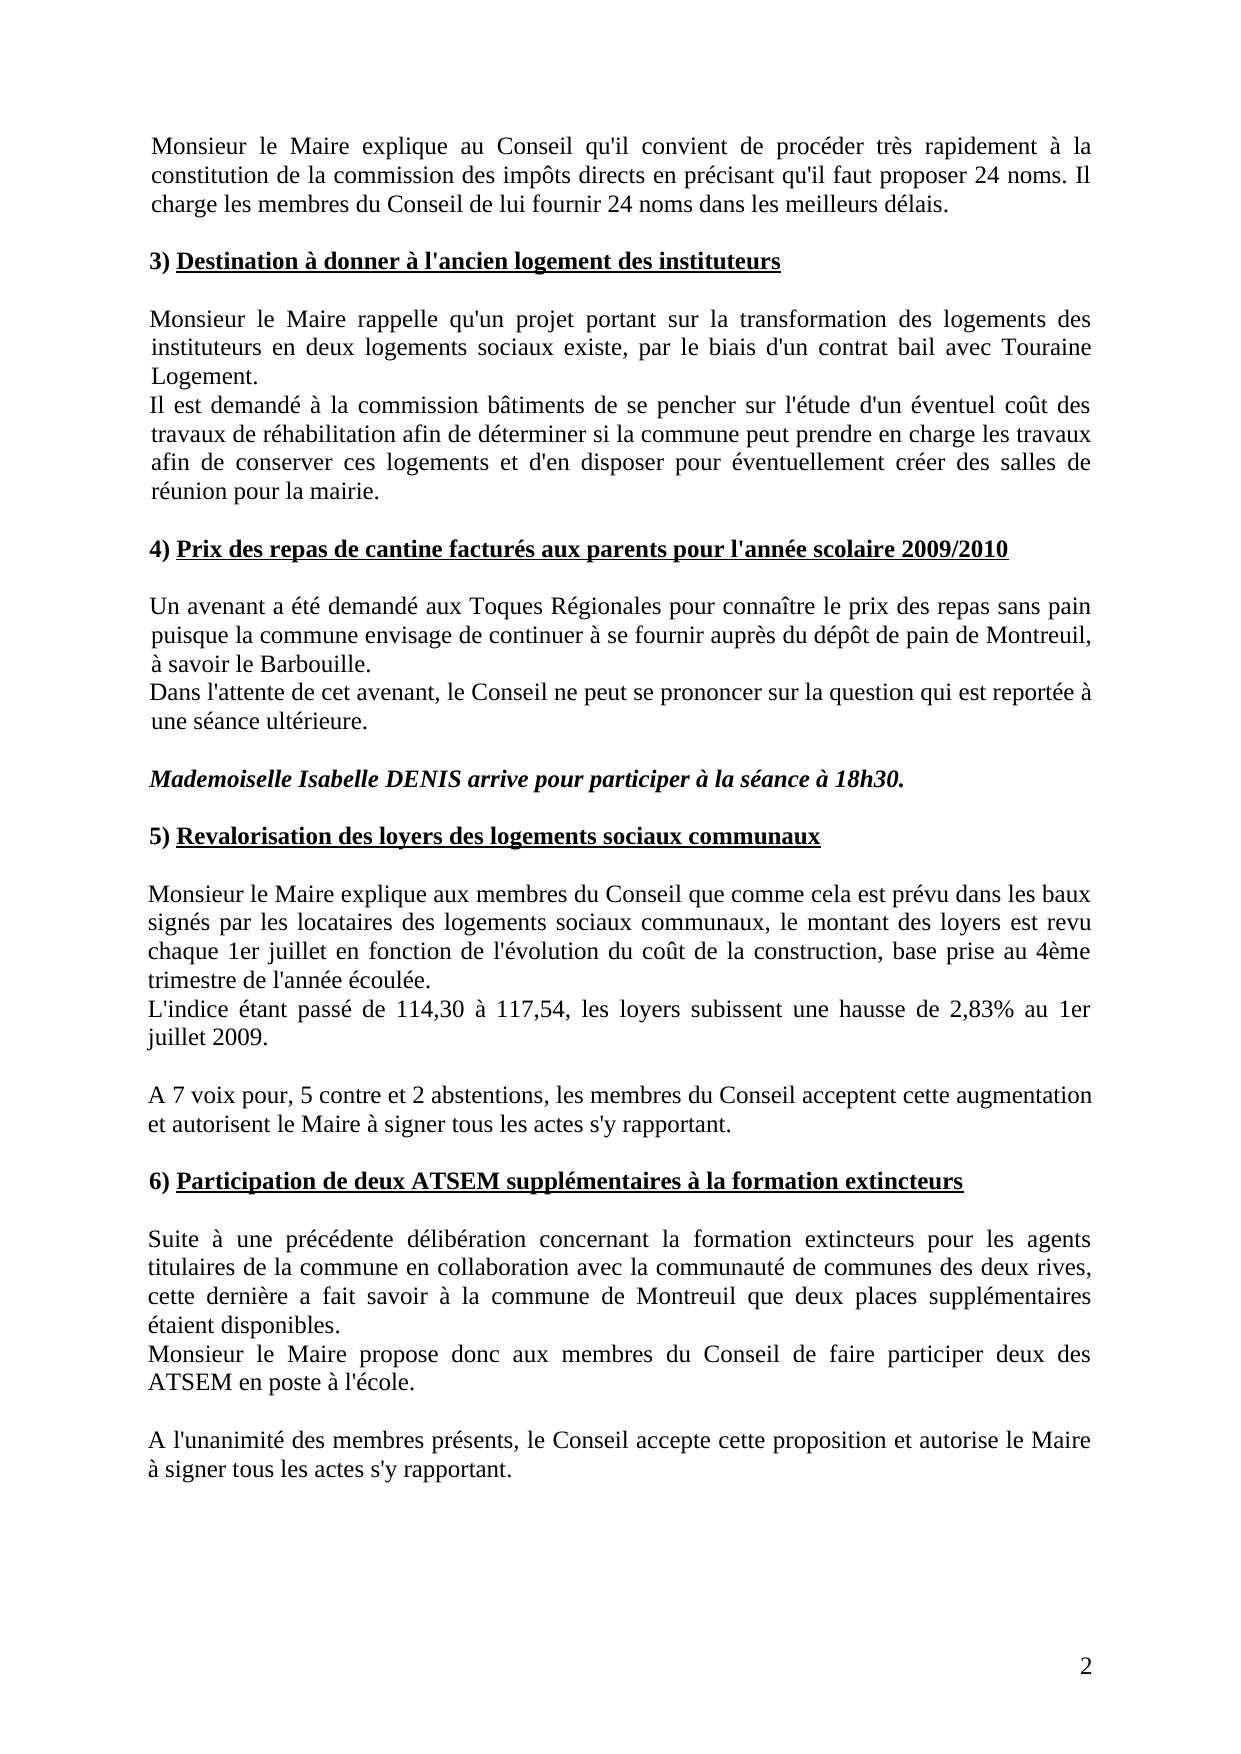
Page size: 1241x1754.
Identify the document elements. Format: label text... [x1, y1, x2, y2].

text Il est demandé à la commission bâtiments de se pencher sur l'étude d'un éventuel coût des travaux de réhabilitation afin de déterminer si la commune peut prendre en charge les travaux afin de conserver ces logements et d'en disposer pour éventuellement créer des salles de réunion pour la mairie. [149, 390, 1092, 505]
text Dans l'attente de cet avenant, le Conseil ne peut se prononcer sur la question qui est reportée à une séance ultérieure. [149, 677, 1092, 735]
text L'indice étant passé de 114,30 à 117,54, les loyers subissent une hausse de 2,83% au 1er juillet 2009. [148, 994, 1092, 1051]
text Suite à une précédente délibération concernant la formation extincteurs pour les agents titulaires de la commune en collaboration avec la communauté de communes des deux rives, cette dernière a fait savoir à la commune de Montreuil que deux places supplémentaires étaient disponibles. [148, 1224, 1092, 1339]
text 4) Prix des repas de cantine facturés aux parents pour l'année scolaire 2009/2010 [149, 534, 1092, 562]
text 5) Revalorisation des loyers des logements sociaux communaux [149, 821, 1092, 850]
list Monsieur le Maire explique au Conseil qu'il convient de procéder très rapidement à la constitution de la commission des impôts directs en précisant qu'il faut proposer 24 noms. Il charge les membres du Conseil de lui fournir 24 noms dans les meilleurs délais. [149, 131, 1092, 217]
text A 7 voix pour, 5 contre et 2 abstentions, les membres du Conseil acceptent cette augmentation et autorisent le Maire à signer tous les actes s'y rapportant. [148, 1080, 1092, 1137]
text Monsieur le Maire explique aux membres du Conseil que comme cela est prévu dans les baux signés par les locataires des logements sociaux communaux, le montant des loyers est revu chaque 1er juillet en fonction de l'évolution du coût de la construction, base prise au 4ème trimestre de l'année écoulée. [148, 879, 1092, 994]
text Mademoiselle Isabelle DENIS arrive pour participer à la séance à 18h30. [149, 764, 1092, 792]
text Monsieur le Maire rappelle qu'un projet portant sur la transformation des logements des instituteurs en deux logements sociaux existe, par le biais d'un contrat bail avec Touraine Logement. [149, 304, 1092, 390]
text Monsieur le Maire propose donc aux membres du Conseil de faire participer deux des ATSEM en poste à l'école. [148, 1339, 1092, 1396]
list 6) Participation de deux ATSEM supplémentaires à la formation extincteurs [149, 1166, 1125, 1195]
text 3) Destination à donner à l'ancien logement des instituteurs [149, 246, 1092, 275]
text Un avenant a été demandé aux Toques Régionales pour connaître le prix des repas sans pain puisque la commune envisage de continuer à se fournir auprès du dépôt de pain de Montreuil, à savoir le Barbouille. [149, 591, 1092, 677]
text A l'unanimité des membres présents, le Conseil accepte cette proposition et autorise le Maire à signer tous les actes s'y rapportant. [148, 1425, 1092, 1482]
